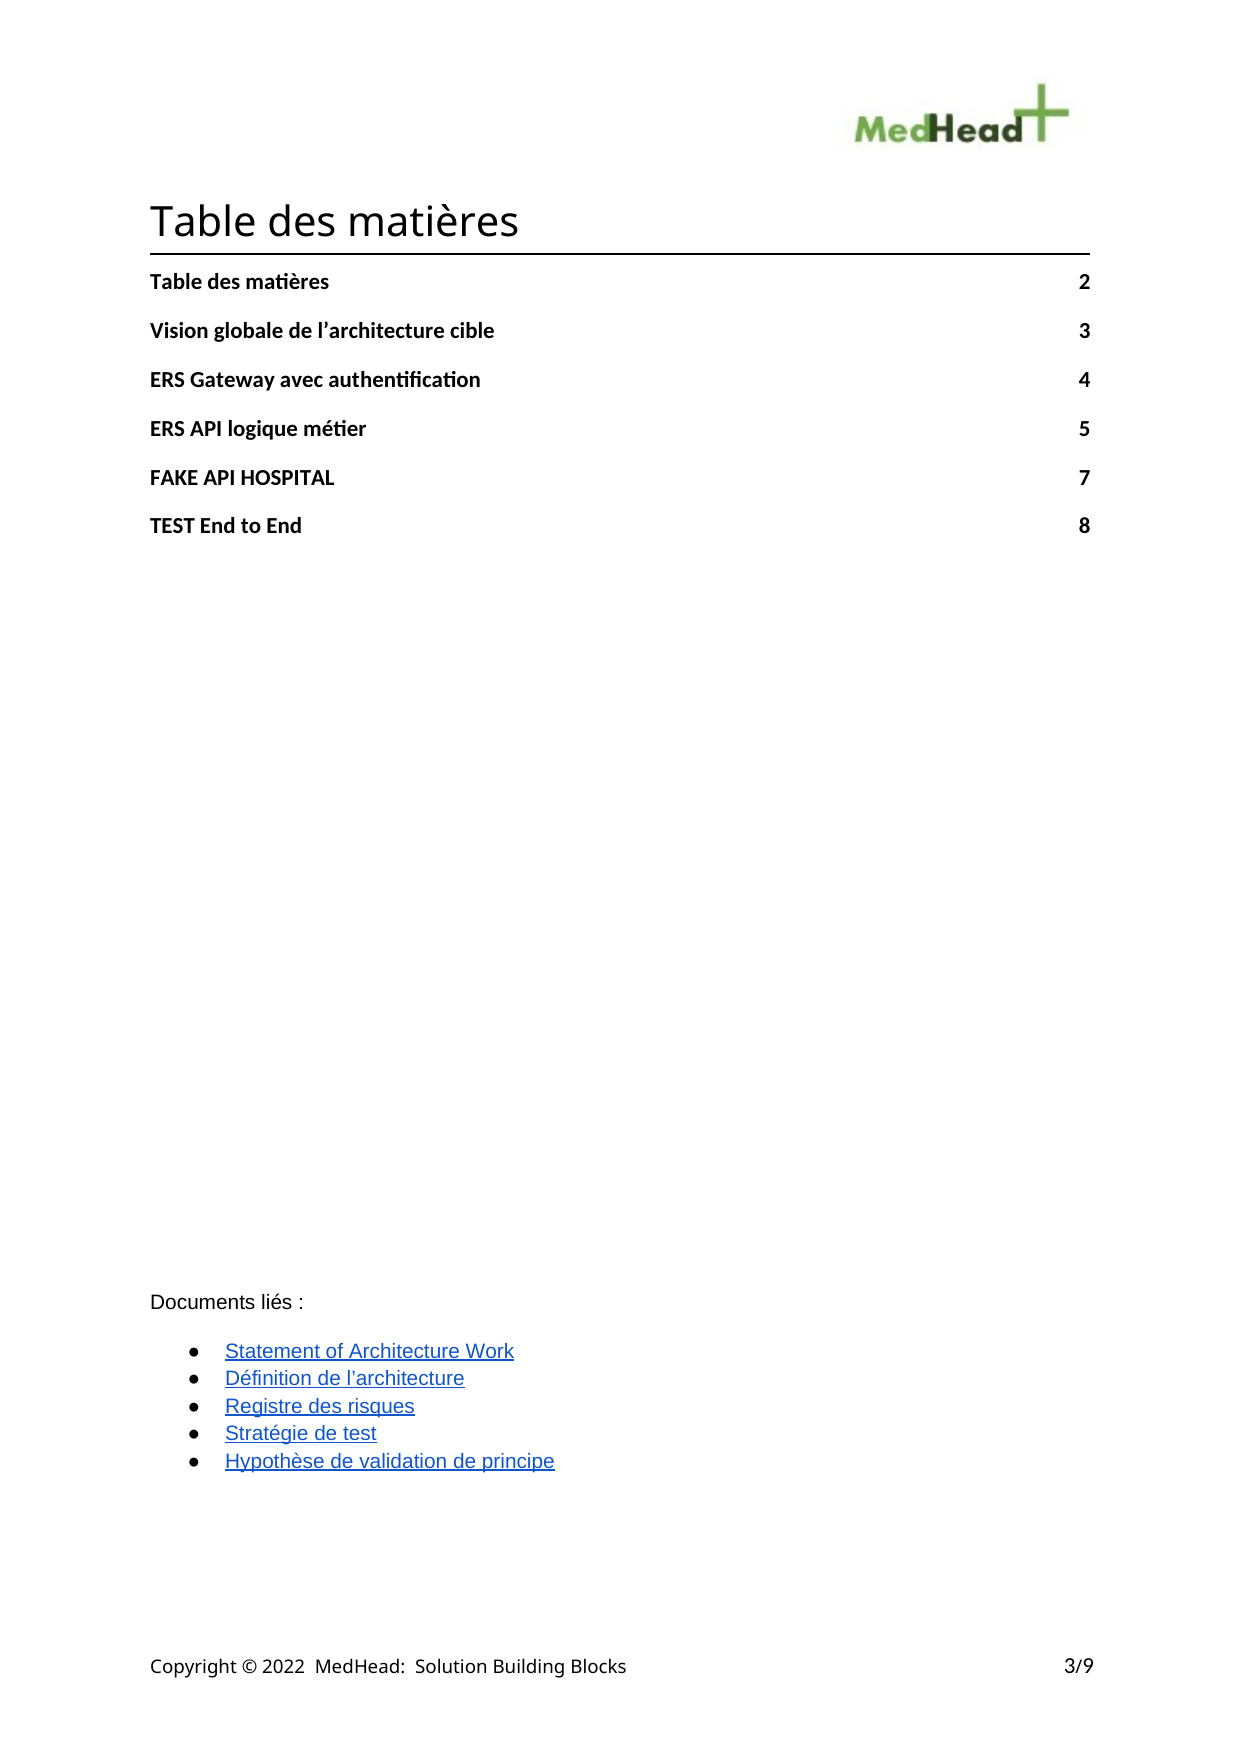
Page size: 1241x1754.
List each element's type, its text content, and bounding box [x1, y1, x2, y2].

list Statement of Architecture Work [187, 1338, 1090, 1362]
list Hypothèse de validation de principe [187, 1448, 1090, 1472]
text FAKE API HOSPITAL 7 [150, 463, 1090, 491]
text Table des matières 2 [150, 267, 1090, 295]
text TEST End to End 8 [150, 511, 1090, 539]
list Registre des risques [187, 1393, 1090, 1417]
text Documents liés : [150, 1290, 1090, 1314]
list Définition de l’architecture [187, 1366, 1090, 1390]
text Vision globale de l’architecture cible 3 [150, 316, 1090, 344]
text ERS Gateway avec authentification 4 [150, 365, 1090, 393]
subtitle Table des matières [150, 192, 1090, 253]
text ERS API logique métier 5 [150, 414, 1090, 442]
list Stratégie de test [187, 1421, 1090, 1445]
picture [834, 75, 1091, 150]
